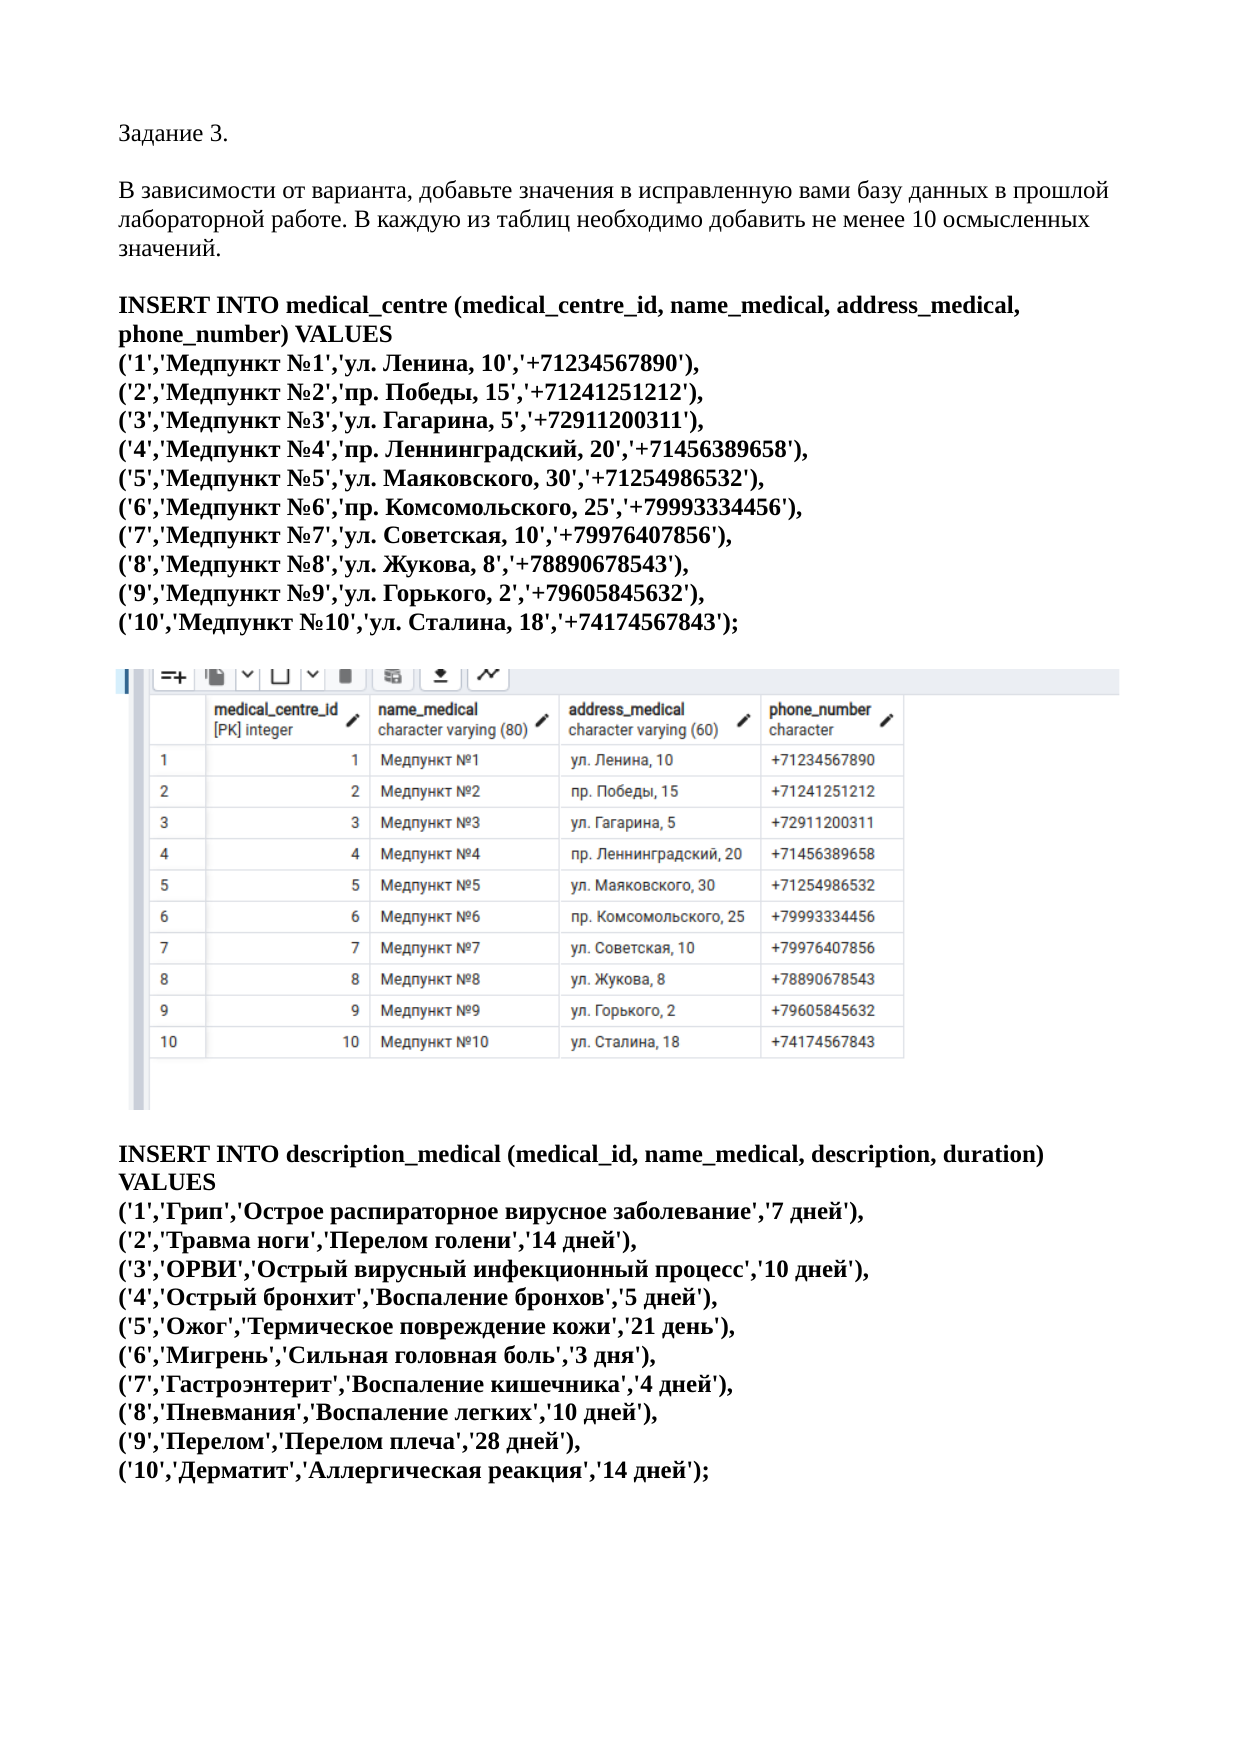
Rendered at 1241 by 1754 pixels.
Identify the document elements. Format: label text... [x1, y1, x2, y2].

text ('5','Медпункт №5','ул. Маяковского, 30','+71254986532'), [118, 463, 1122, 492]
text ('6','Медпункт №6','пр. Комсомольского, 25','+79993334456'), [118, 492, 1122, 521]
text ('3','Медпункт №3','ул. Гагарина, 5','+72911200311'), [118, 406, 1122, 434]
text ('1','Грип','Острое распираторное вирусное заболевание','7 дней'), [118, 1196, 1122, 1225]
text ('2','Травма ноги','Перелом голени','14 дней'), [118, 1225, 1122, 1254]
text ('9','Медпункт №9','ул. Горького, 2','+79605845632'), [118, 578, 1122, 607]
text ('3','ОРВИ','Острый вирусный инфекционный процесс','10 дней'), [118, 1254, 1122, 1282]
text ('8','Медпункт №8','ул. Жукова, 8','+78890678543'), [118, 549, 1122, 578]
text ('7','Медпункт №7','ул. Советская, 10','+79976407856'), [118, 521, 1122, 549]
text ('4','Медпункт №4','пр. Леннинградский, 20','+71456389658'), [118, 434, 1122, 463]
text ('4','Острый бронхит','Воспаление бронхов','5 дней'), [118, 1282, 1122, 1311]
text ('7','Гастроэнтерит','Воспаление кишечника','4 дней'), [118, 1369, 1122, 1397]
text ('10','Медпункт №10','ул. Сталина, 18','+74174567843'); INSERT INTO description_medical (medical_id, name_medical, description, duration) VALUES [118, 607, 1122, 1196]
text ('1','Медпункт №1','ул. Ленина, 10','+71234567890'), [118, 348, 1122, 377]
text ('9','Перелом','Перелом плеча','28 дней'), [118, 1426, 1122, 1455]
text ('2','Медпункт №2','пр. Победы, 15','+71241251212'), [118, 377, 1122, 406]
text Задание 3. В зависимости от варианта, добавьте значения в исправленную вами базу данных в прошлой лабораторной работе. В каждую из таблиц необходимо добавить не менее 10 осмысленных значений. INSERT INTO medical_centre (medical_centre_id, name_medical, address_medical, phone_number) VALUES [118, 118, 1122, 348]
text ('10','Дерматит','Аллергическая реакция','14 дней'); [118, 1455, 1122, 1627]
text ('6','Мигрень','Сильная головная боль','3 дня'), [118, 1340, 1122, 1369]
picture [115, 669, 1120, 1110]
text ('8','Пневмания','Воспаление легких','10 дней'), [118, 1397, 1122, 1426]
text ('5','Ожог','Термическое повреждение кожи','21 день'), [118, 1311, 1122, 1340]
